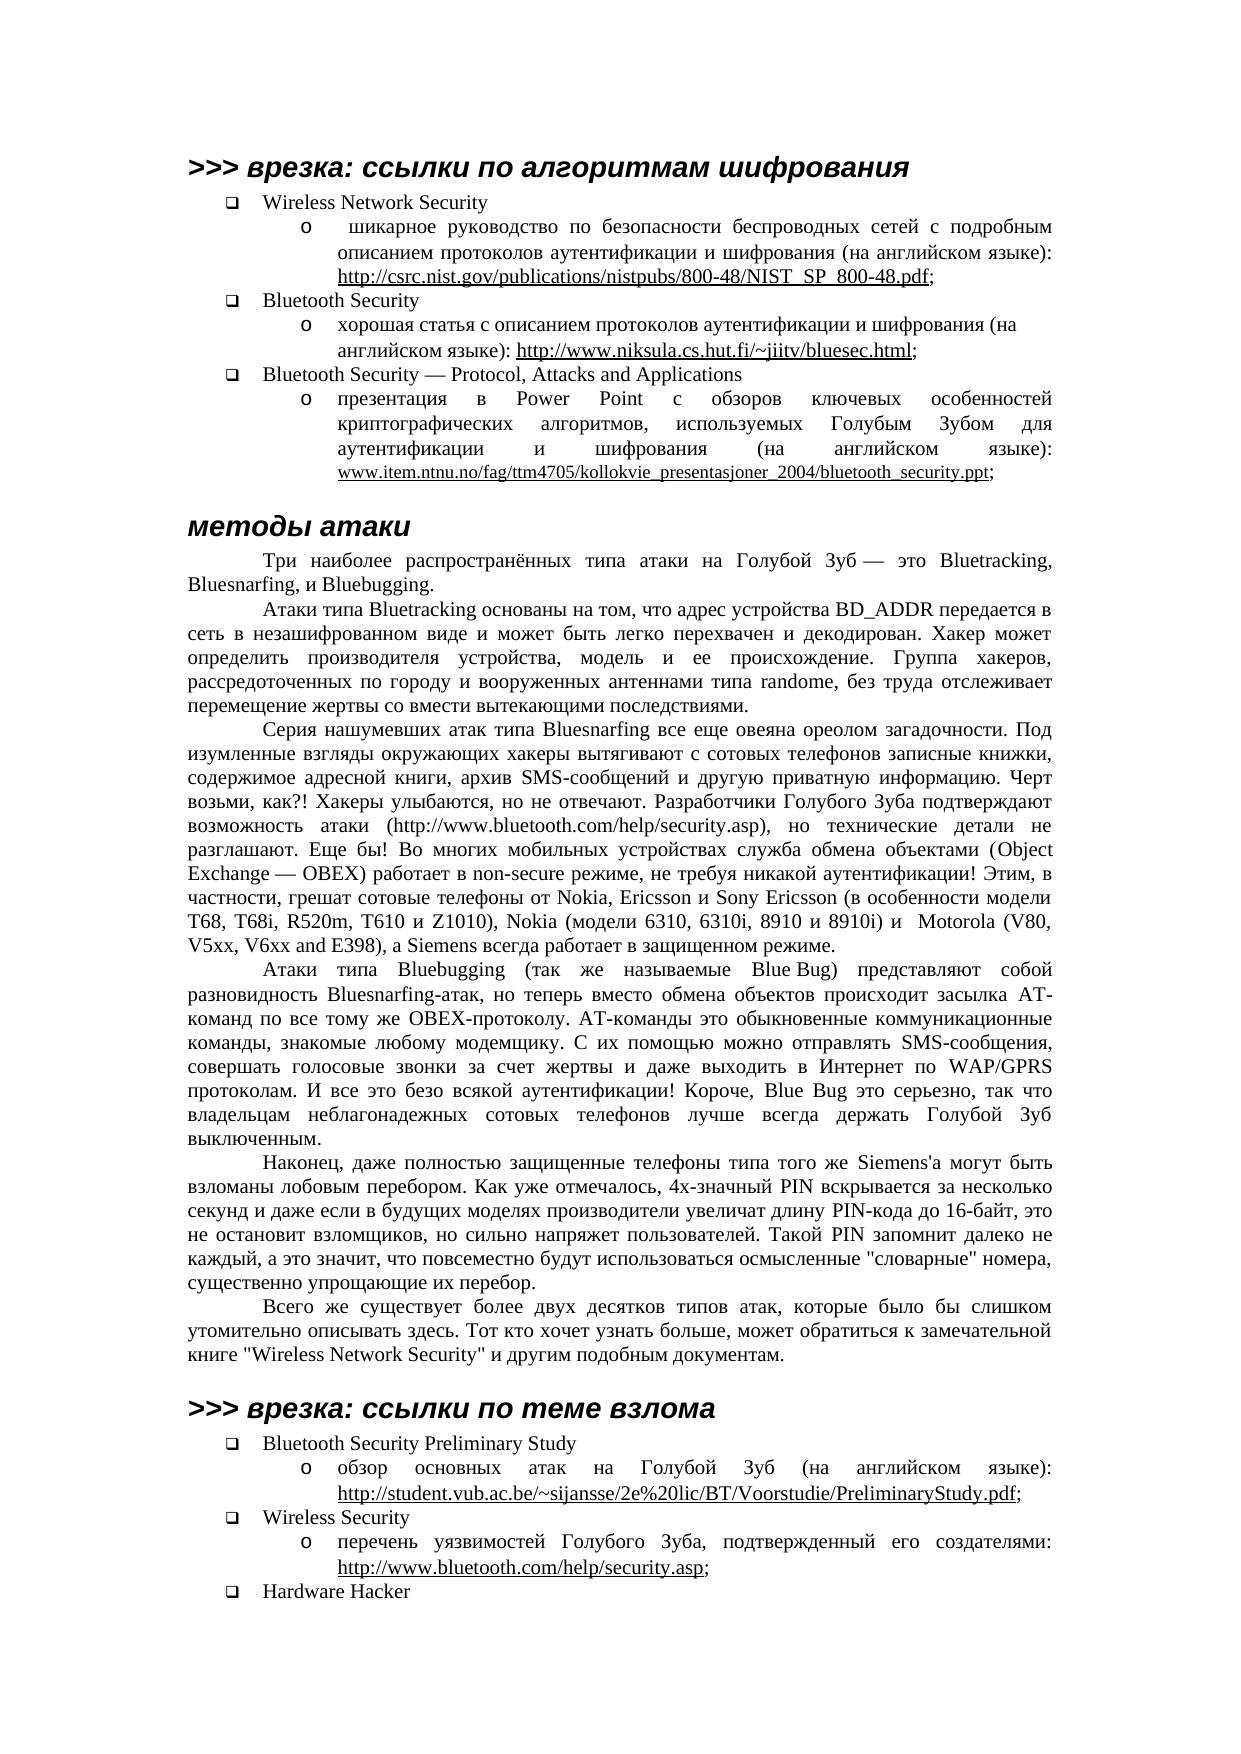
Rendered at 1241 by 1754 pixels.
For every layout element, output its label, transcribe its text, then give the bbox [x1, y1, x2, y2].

list шикарное руководство по безопасности беспроводных сетей с подробным описанием протоколов аутентификации и шифрования (на английском языке): http://csrc.nist.gov/publications/nistpubs/800-48/NIST_SP_800-48.pdf; [300, 214, 1053, 288]
text Серия нашумевших атак типа Bluesnarfing все еще овеяна ореолом загадочности. Под изумленные взгляды окружающих хакеры вытягивают с сотовых телефонов записные книжки, содержимое адресной книги, архив SMS-сообщений и другую приватную информацию. Черт возьми, как?! Хакеры улыбаются, но не отвечают. Разработчики Голубого Зуба подтверждают возможность атаки (http://www.bluetooth.com/help/security.asp), но технические детали не разглашают. Еще бы! Во многих мобильных устройствах служба обмена объектами (Object Exchange — OBEX) работает в non-secure режиме, не требуя никакой аутентификации! Этим, в частности, грешат сотовые телефоны от Nokia, Ericsson и Sony Ericsson (в особенности модели T68, T68i, R520m, T610 и Z1010), Nokia (модели 6310, 6310i, 8910 и 8910i) и Motorola (V80, V5xx, V6xx and E398), а Siemens всегда работает в защищенном режиме. [187, 717, 1053, 957]
list презентация в Power Point с обзоров ключевых особенностей криптографических алгоритмов, используемых Голубым Зубом для аутентификации и шифрования (на английском языке): www.item.ntnu.no/fag/ttm4705/kollokvie_presentasjoner_2004/bluetooth_security.ppt; [300, 386, 1053, 483]
subtitle >>> врезка: ссылки по алгоритмам шифрования [187, 150, 1053, 183]
text Атаки типа Bluetracking основаны на том, что адрес устройства BD_ADDR передается в сеть в незашифрованном виде и может быть легко перехвачен и декодирован. Хакер может определить производителя устройства, модель и ее происхождение. Группа хакеров, рассредоточенных по городу и вооруженных антеннами типа randome, без труда отслеживает перемещение жертвы со вмести вытекающими последствиями. [187, 596, 1053, 717]
list Hardware Hacker [225, 1579, 1053, 1603]
list Wireless Network Security [225, 190, 1053, 214]
list Bluetooth Security — Protocol, Attacks and Applications [225, 362, 1053, 386]
text Всего же существует более двух десятков типов атак, которые было бы слишком утомительно описывать здесь. Тот кто хочет узнать больше, может обратиться к замечательной книге "Wireless Network Security" и другим подобным документам. [187, 1294, 1053, 1366]
text Атаки типа Bluebugging (так же называемые Blue Bug) представляют собой разновидность Bluesnarfing-атак, но теперь вместо обмена объектов происходит засылка AT-команд по все тому же OBEX-протоколу. AT-команды это обыкновенные коммуникационные команды, знакомые любому модемщику. С их помощью можно отправлять SMS-сообщения, совершать голосовые звонки за счет жертвы и даже выходить в Интернет по WAP/GPRS протоколам. И все это безо всякой аутентификации! Короче, Blue Bug это серьезно, так что владельцам неблагонадежных сотовых телефонов лучше всегда держать Голубой Зуб выключенным. [187, 957, 1053, 1150]
subtitle методы атаки [187, 508, 1053, 542]
list перечень уязвимостей Голубого Зуба, подтвержденный его создателями: http://www.bluetooth.com/help/security.asp; [300, 1529, 1053, 1579]
list хорошая статья с описанием протоколов аутентификации и шифрования (на английском языке): http://www.niksula.cs.hut.fi/~jiitv/bluesec.html; [300, 312, 1053, 362]
list Wireless Security [225, 1505, 1053, 1529]
subtitle >>> врезка: ссылки по теме взлома [187, 1391, 1053, 1425]
text Наконец, даже полностью защищенные телефоны типа того же Siemens'а могут быть взломаны лобовым перебором. Как уже отмечалось, 4х-значный PIN вскрывается за несколько секунд и даже если в будущих моделях производители увеличат длину PIN-кода до 16-байт, это не остановит взломщиков, но сильно напряжет пользователей. Такой PIN запомнит далеко не каждый, а это значит, что повсеместно будут использоваться осмысленные "словарные" номера, существенно упрощающие их перебор. [187, 1150, 1053, 1294]
text Три наиболее распространённых типа атаки на Голубой Зуб — это Bluetracking, Bluesnarfing, и Bluebugging. [187, 548, 1053, 596]
list Bluetooth Security Preliminary Study [225, 1431, 1053, 1455]
list Bluetooth Security [225, 288, 1053, 312]
list обзор основных атак на Голубой Зуб (на английском языке): http://student.vub.ac.be/~sijansse/2e%20lic/BT/Voorstudie/PreliminaryStudy.pdf; [300, 1455, 1053, 1505]
